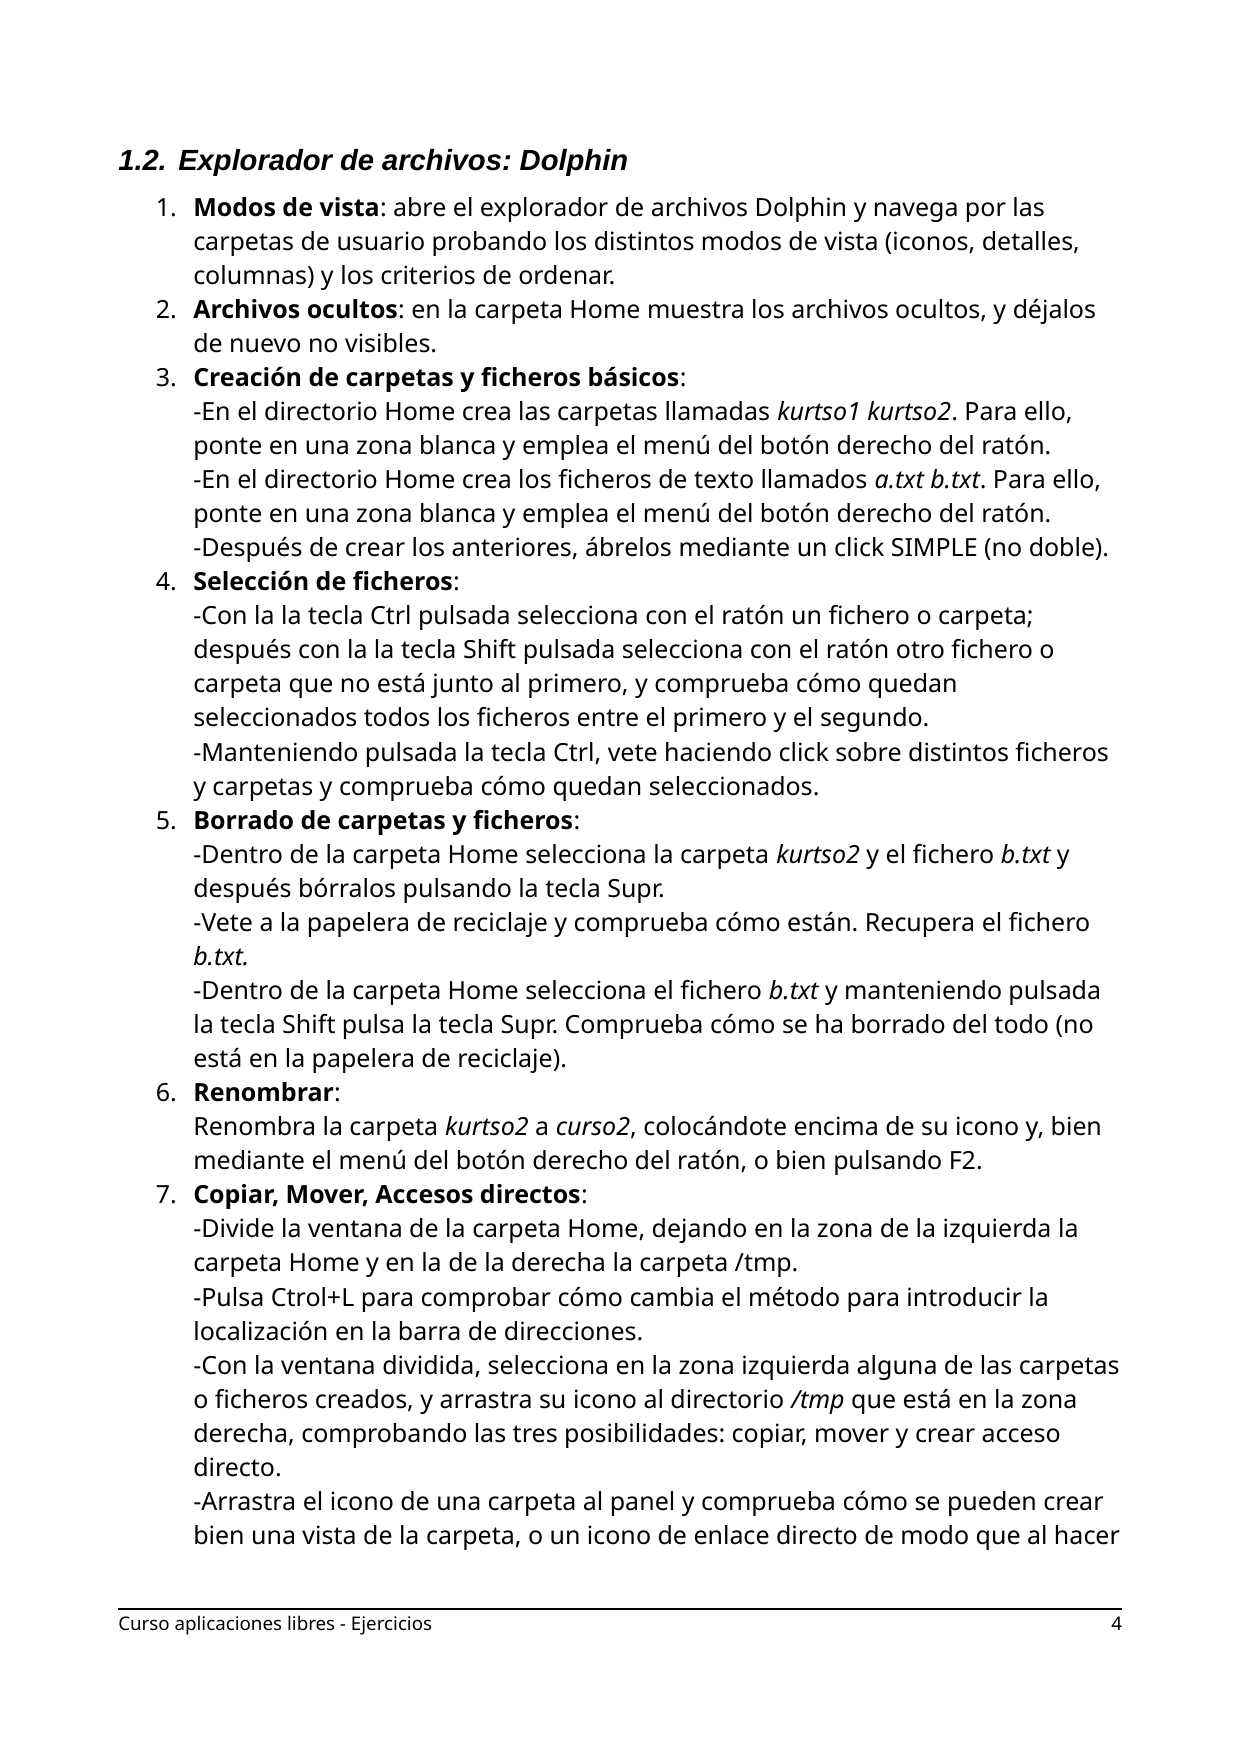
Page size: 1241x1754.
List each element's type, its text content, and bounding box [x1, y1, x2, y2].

list Creación de carpetas y ficheros básicos: -En el directorio Home crea las carpetas llamadas kurtso1 kurtso2. Para ello, ponte en una zona blanca y emplea el menú del botón derecho del ratón. -En el directorio Home crea los ficheros de texto llamados a.txt b.txt. Para ello, ponte en una zona blanca y emplea el menú del botón derecho del ratón. -Después de crear los anteriores, ábrelos mediante un click SIMPLE (no doble). [156, 359, 1122, 564]
list Selección de ficheros: -Con la la tecla Ctrl pulsada selecciona con el ratón un fichero o carpeta; después con la la tecla Shift pulsada selecciona con el ratón otro fichero o carpeta que no está junto al primero, y comprueba cómo quedan seleccionados todos los ficheros entre el primero y el segundo. -Manteniendo pulsada la tecla Ctrl, vete haciendo click sobre distintos ficheros y carpetas y comprueba cómo quedan seleccionados. [156, 564, 1122, 802]
list Borrado de carpetas y ficheros: -Dentro de la carpeta Home selecciona la carpeta kurtso2 y el fichero b.txt y después bórralos pulsando la tecla Supr. -Vete a la papelera de reciclaje y comprueba cómo están. Recupera el fichero b.txt. -Dentro de la carpeta Home selecciona el fichero b.txt y manteniendo pulsada la tecla Shift pulsa la tecla Supr. Comprueba cómo se ha borrado del todo (no está en la papelera de reciclaje). [156, 802, 1122, 1075]
subtitle Explorador de archivos: Dolphin [118, 143, 1122, 177]
list -Con la ventana dividida, selecciona en la zona izquierda alguna de las carpetas o ficheros creados, y arrastra su icono al directorio /tmp que está en la zona derecha, comprobando las tres posibilidades: copiar, mover y crear acceso directo. -Arrastra el icono de una carpeta al panel y comprueba cómo se pueden crear bien una vista de la carpeta, o un icono de enlace directo de modo que al hacer [156, 1347, 1122, 1552]
list Archivos ocultos: en la carpeta Home muestra los archivos ocultos, y déjalos de nuevo no visibles. [156, 291, 1122, 359]
list Copiar, Mover, Accesos directos: -Divide la ventana de la carpeta Home, dejando en la zona de la izquierda la carpeta Home y en la de la derecha la carpeta /tmp. -Pulsa Ctrol+L para comprobar cómo cambia el método para introducir la localización en la barra de direcciones. [156, 1177, 1122, 1347]
list Modos de vista: abre el explorador de archivos Dolphin y navega por las carpetas de usuario probando los distintos modos de vista (iconos, detalles, columnas) y los criterios de ordenar. [156, 189, 1122, 291]
list Renombrar: Renombra la carpeta kurtso2 a curso2, colocándote encima de su icono y, bien mediante el menú del botón derecho del ratón, o bien pulsando F2. [156, 1075, 1122, 1177]
